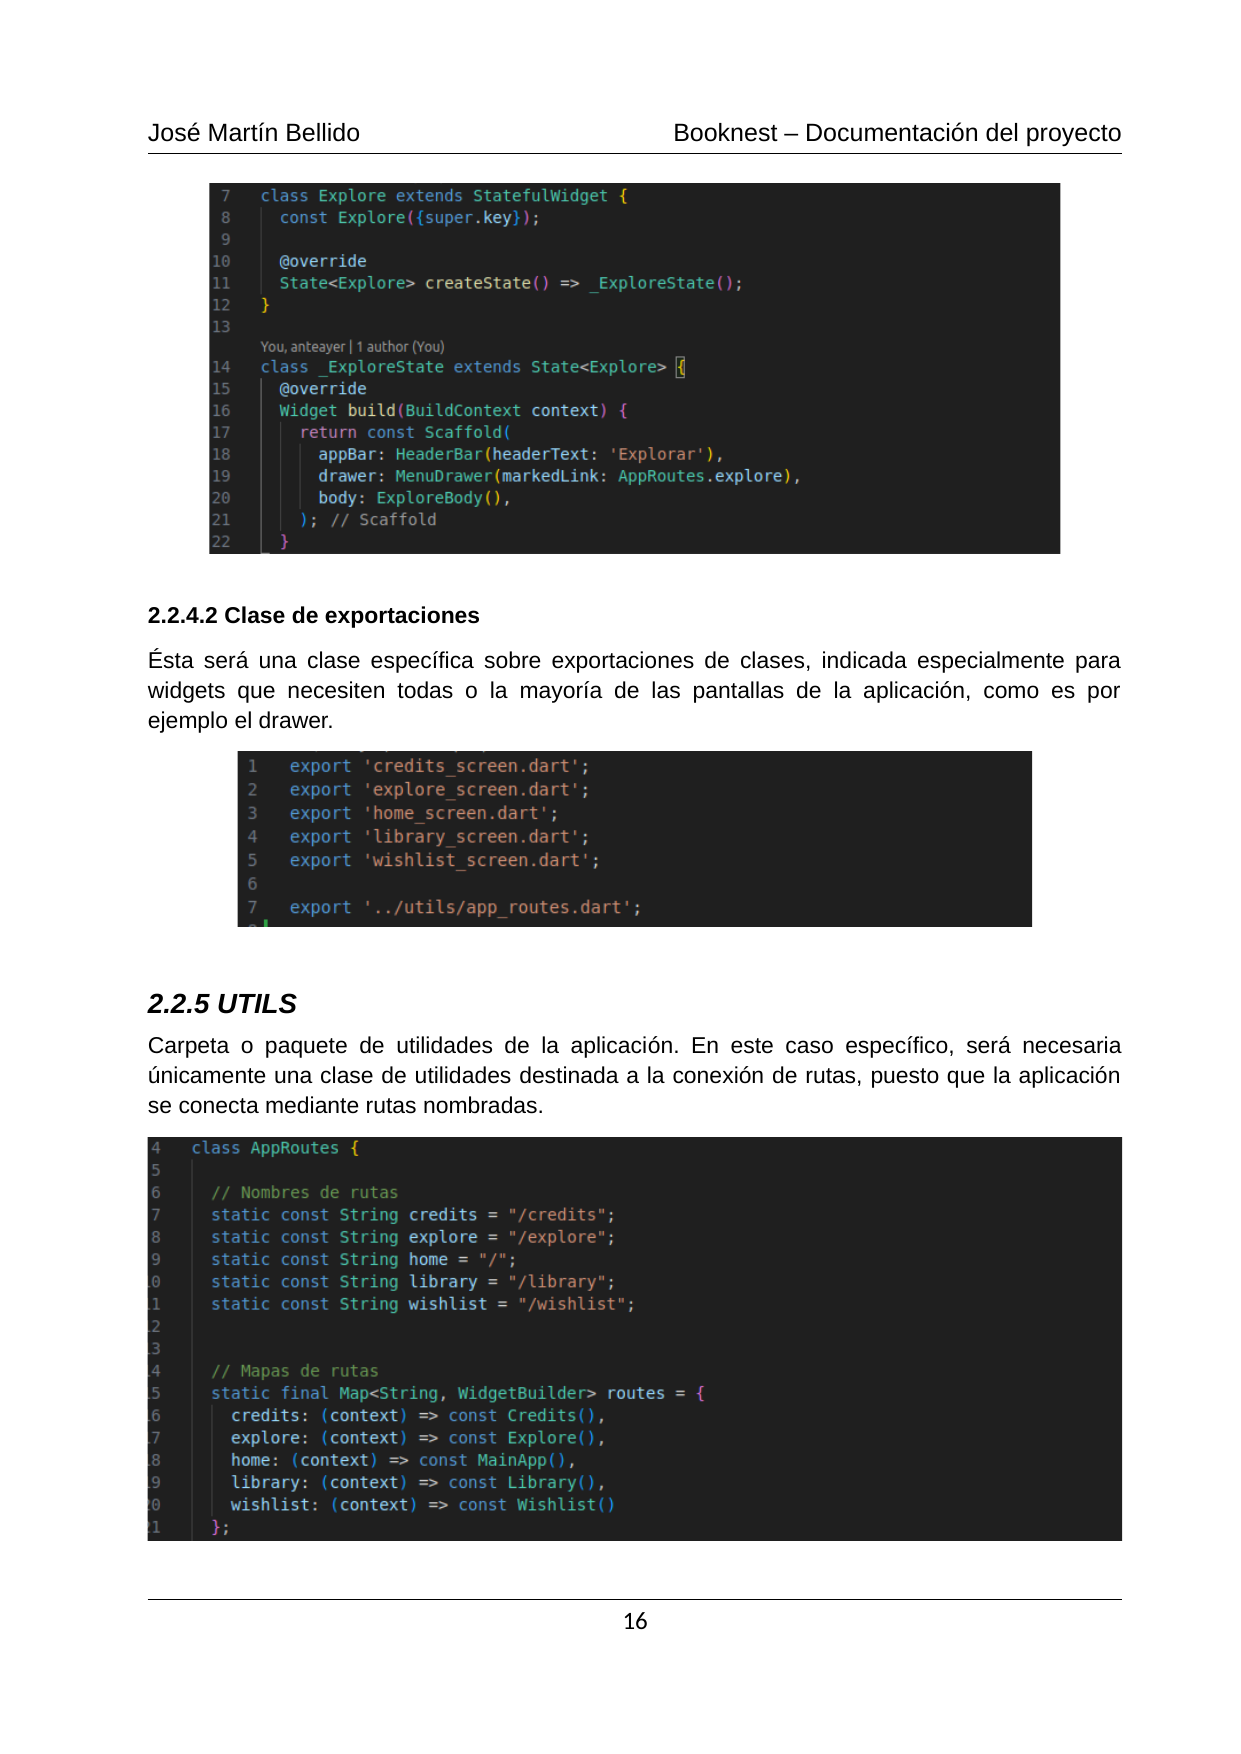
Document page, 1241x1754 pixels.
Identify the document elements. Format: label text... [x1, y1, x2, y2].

picture [209, 183, 1061, 554]
text 2.2.4.2 Clase de exportaciones [148, 602, 1122, 628]
text Ésta será una clase específica sobre exportaciones de clases, indicada especialmente para widgets que necesiten todas o la mayoría de las pantallas de la aplicación, como es por ejemplo el drawer. [148, 647, 1122, 733]
picture [147, 1137, 1123, 1541]
subtitle 2.2.5 Utils [148, 987, 1122, 1019]
text Carpeta o paquete de utilidades de la aplicación. En este caso específico, será necesaria únicamente una clase de utilidades destinada a la conexión de rutas, puesto que la aplicación se conecta mediante rutas nombradas. [148, 1032, 1122, 1118]
picture [237, 751, 1033, 927]
